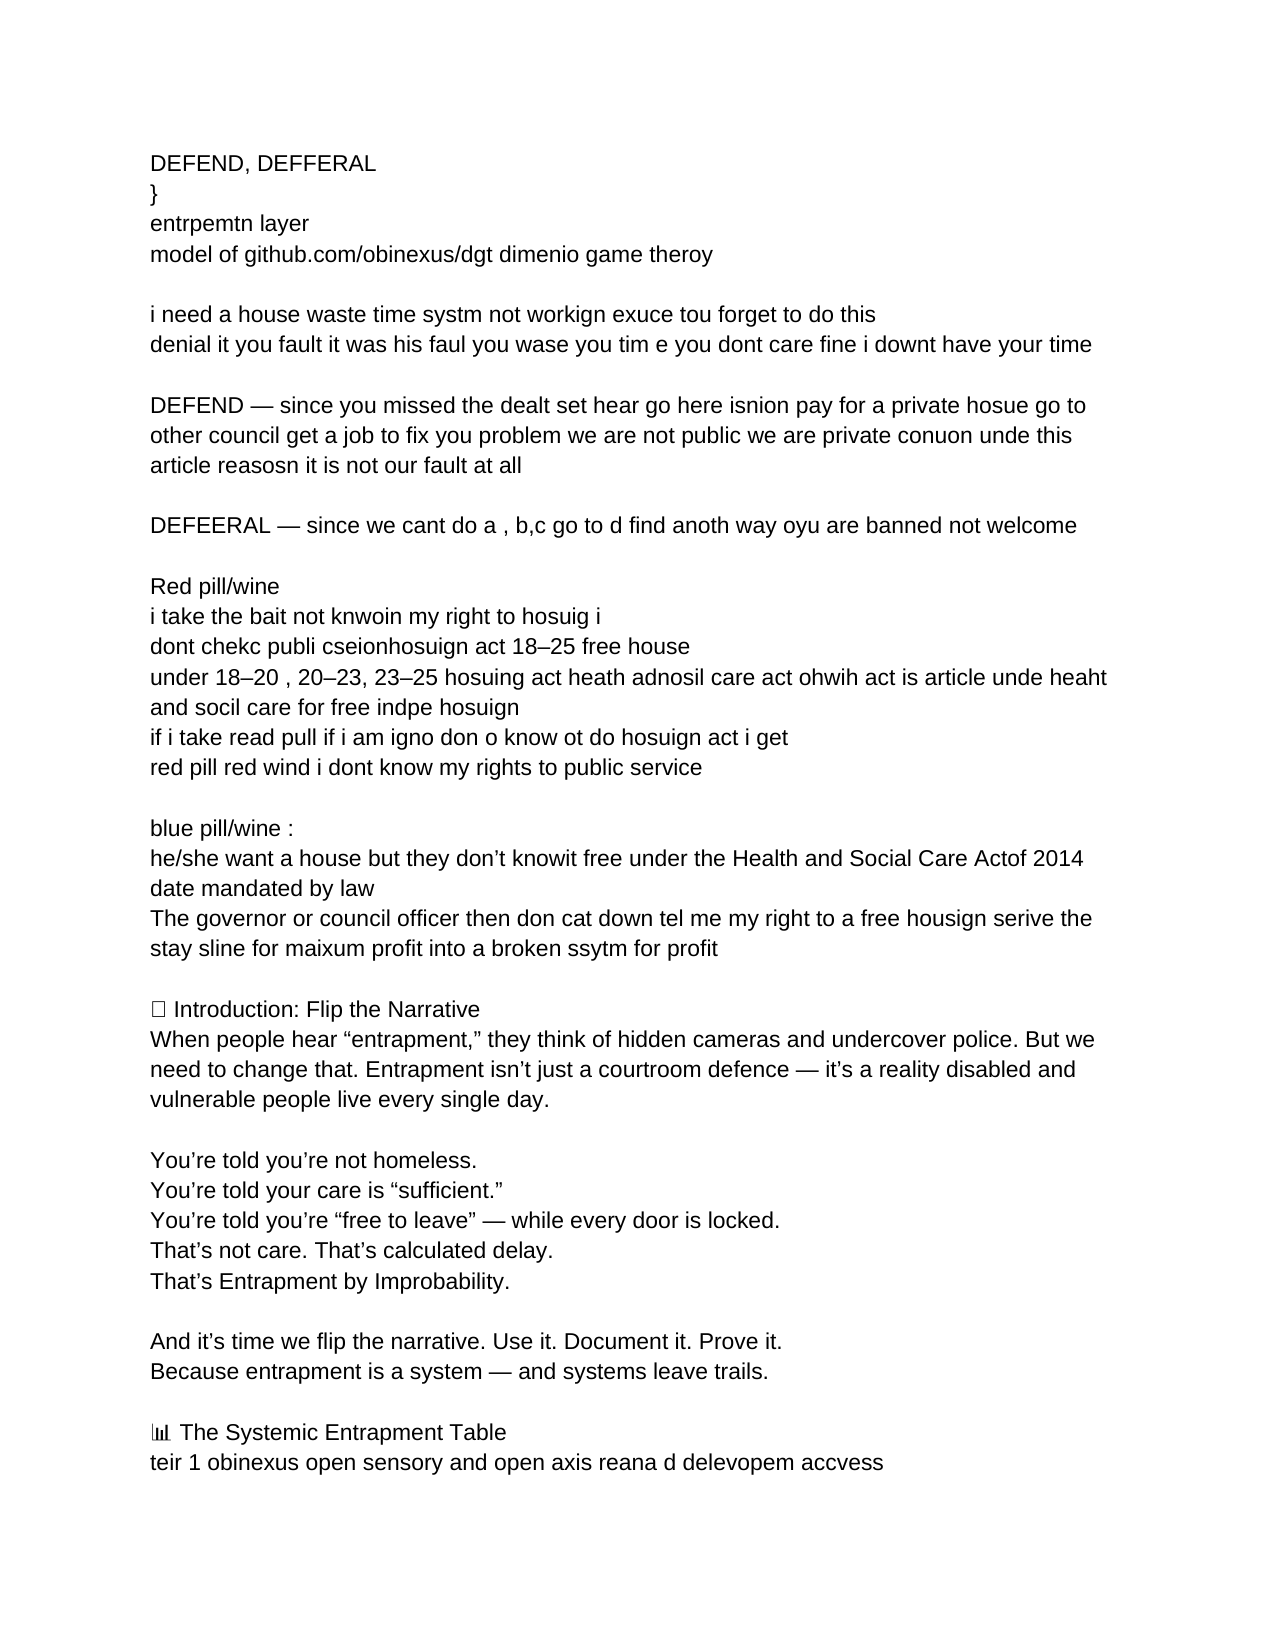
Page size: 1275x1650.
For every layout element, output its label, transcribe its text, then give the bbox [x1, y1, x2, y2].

text if i take read pull if i am igno don o know ot do hosuign act i get [150, 724, 1125, 750]
text teir 1 obinexus open sensory and open axis reana d delevopem accvess [150, 1449, 1125, 1475]
text dont chekc publi cseionhosuign act 18–25 free house [150, 633, 1125, 660]
text DEFEND, DEFFERAL [150, 150, 1125, 176]
text That’s not care. That’s calculated delay. [150, 1237, 1125, 1264]
text red pill red wind i dont know my rights to public service [150, 754, 1125, 781]
text The governor or council officer then don cat down tel me my right to a free housign serive the stay sline for maixum profit into a broken ssytm for profit [150, 905, 1125, 962]
text Red pill/wine [150, 573, 1125, 599]
text You’re told you’re “free to leave” — while every door is locked. [150, 1207, 1125, 1234]
text i take the bait not knwoin my right to hosuig i [150, 603, 1125, 629]
text he/she want a house but they don’t knowit free under the Health and Social Care Actof 2014 date mandated by law [150, 845, 1125, 901]
text denial it you fault it was his faul you wase you tim e you dont care fine i downt have your time [150, 331, 1125, 358]
text And it’s time we flip the narrative. Use it. Document it. Prove it. [150, 1328, 1125, 1354]
text 📊 The Systemic Entrapment Table [150, 1419, 1125, 1445]
text entrpemtn layer [150, 210, 1125, 237]
text You’re told your care is “sufficient.” [150, 1177, 1125, 1203]
text i need a house waste time systm not workign exuce tou forget to do this [150, 301, 1125, 327]
text When people hear “entrapment,” they think of hidden cameras and undercover police. But we need to change that. Entrapment isn’t just a courtroom defence — it’s a reality disabled and vulnerable people live every single day. [150, 1026, 1125, 1113]
text 🚨 Introduction: Flip the Narrative [150, 996, 1125, 1022]
text DEFEERAL — since we cant do a , b,c go to d find anoth way oyu are banned not welcome [150, 512, 1125, 539]
text model of github.com/obinexus/dgt dimenio game theroy [150, 241, 1125, 267]
text That’s Entrapment by Improbability. [150, 1268, 1125, 1294]
text You’re told you’re not homeless. [150, 1147, 1125, 1173]
text } [150, 180, 1125, 207]
text blue pill/wine : [150, 814, 1125, 841]
text DEFEND — since you missed the dealt set hear go here isnion pay for a private hosue go to other council get a job to fix you problem we are not public we are private conuon unde this article reasosn it is not our fault at all [150, 392, 1125, 478]
text Because entrapment is a system — and systems leave trails. [150, 1358, 1125, 1385]
text under 18–20 , 20–23, 23–25 hosuing act heath adnosil care act ohwih act is article unde heaht and socil care for free indpe hosuign [150, 663, 1125, 720]
